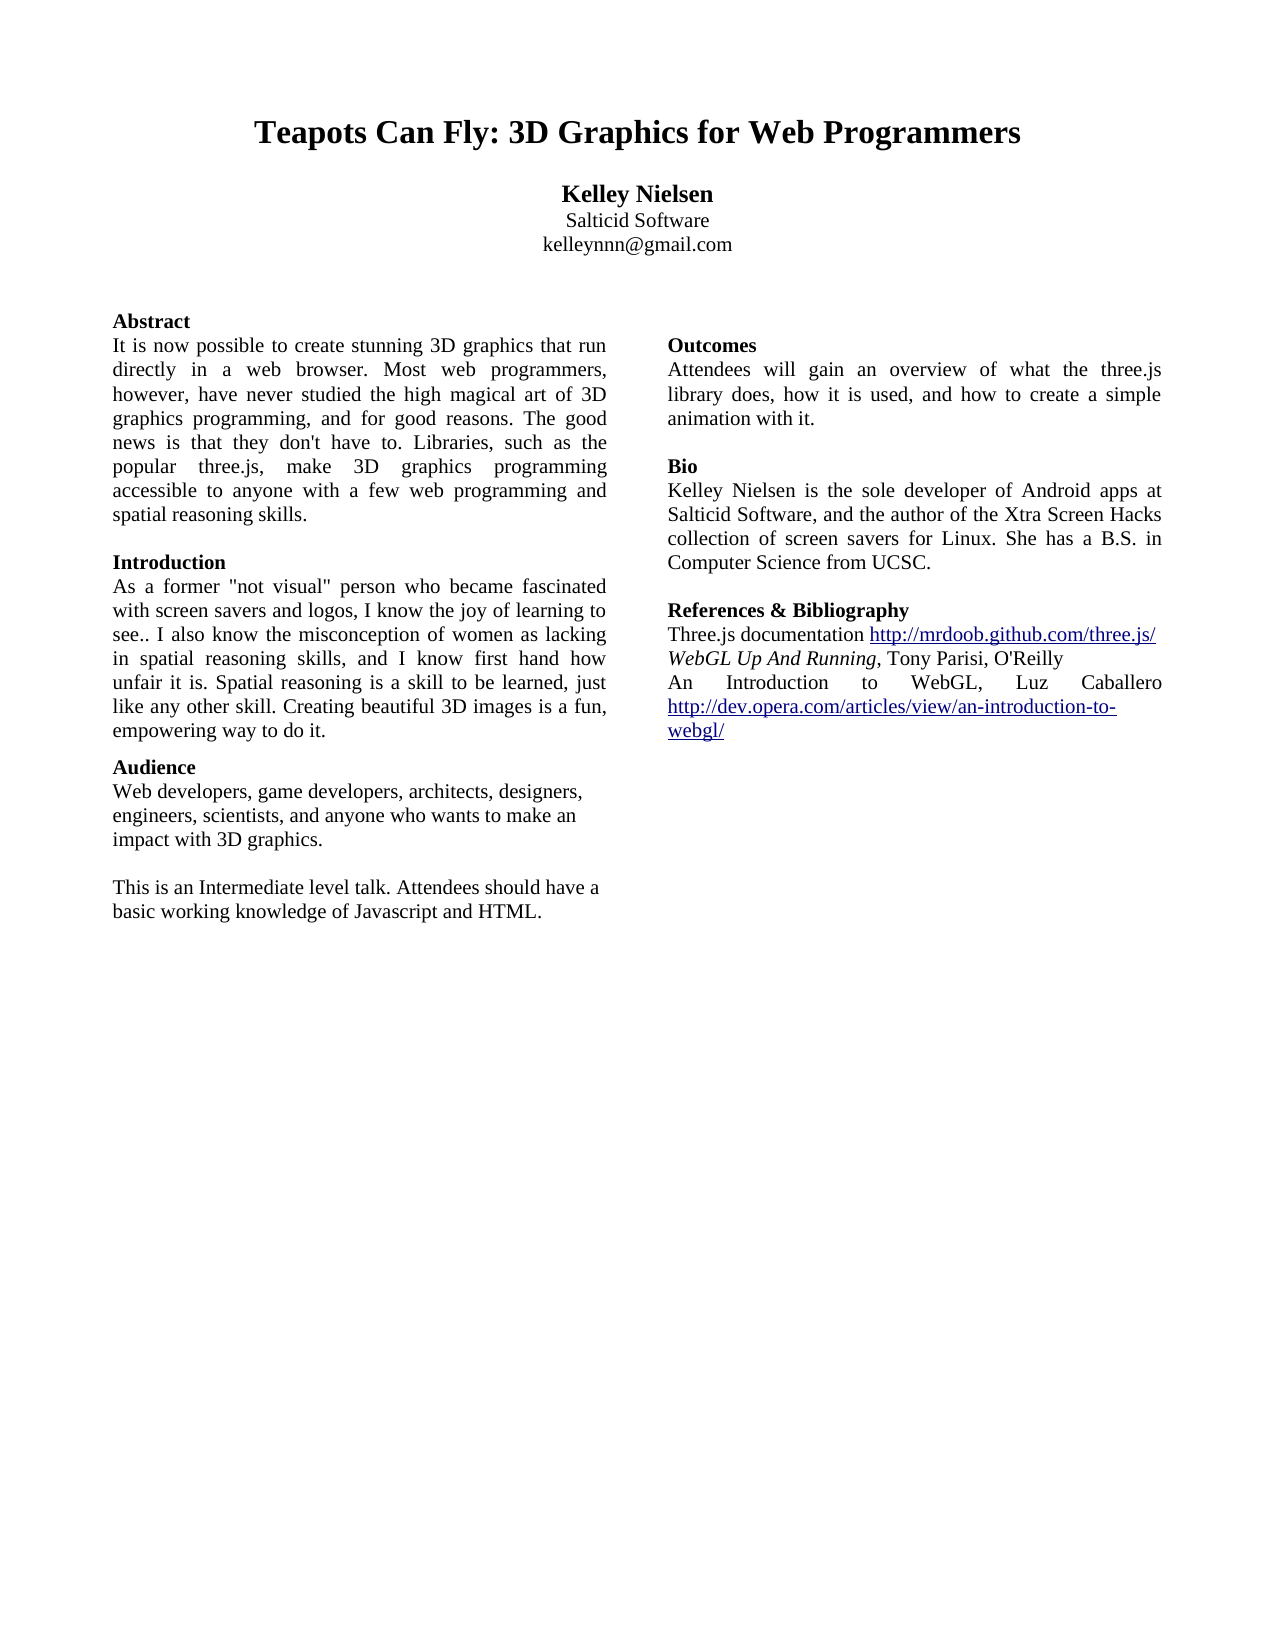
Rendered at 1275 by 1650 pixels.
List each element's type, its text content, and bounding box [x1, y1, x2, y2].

text Attendees will gain an overview of what the three.js library does, how it is used, and how to create a simple animation with it. [667, 357, 1162, 429]
subtitle References & Bibliography [667, 598, 1162, 622]
text This is an Intermediate level talk. Attendees should have a basic working knowledge of Javascript and HTML. [112, 875, 607, 923]
text An Introduction to WebGL, Luz Caballero http://dev.opera.com/articles/view/an-introduction-to-webgl/ [667, 670, 1162, 742]
text It is now possible to create stunning 3D graphics that run directly in a web browser. Most web programmers, however, have never studied the high magical art of 3D graphics programming, and for good reasons. The good news is that they don't have to. Libraries, such as the popular three.js, make 3D graphics programming accessible to anyone with a few web programming and spatial reasoning skills. [112, 333, 607, 526]
text Introduction [112, 550, 607, 574]
text Web developers, game developers, architects, designers, engineers, scientists, and anyone who wants to make an impact with 3D graphics. [112, 779, 607, 851]
text Three.js documentation http://mrdoob.github.com/three.js/ [667, 622, 1162, 646]
subtitle Abstract [112, 309, 607, 333]
text As a former "not visual" person who became fascinated with screen savers and logos, I know the joy of learning to see.. I also know the misconception of women as lacking in spatial reasoning skills, and I know first hand how unfair it is. Spatial reasoning is a skill to be learned, just like any other skill. Creating beautiful 3D images is a fun, empowering way to do it. [112, 574, 607, 742]
text Kelley Nielsen is the sole developer of Android apps at Salticid Software, and the author of the Xtra Screen Hacks collection of screen savers for Linux. She has a B.S. in Computer Science from UCSC. [667, 478, 1162, 574]
table_header Kelley Nielsen Salticid Software kelleynnn@gmail.com [471, 180, 803, 256]
text WebGL Up And Running, Tony Parisi, O'Reilly [667, 646, 1162, 670]
title Teapots Can Fly: 3D Graphics for Web Programmers [112, 112, 1162, 151]
text Outcomes [667, 333, 1162, 357]
text Bio [667, 454, 1162, 478]
subtitle Audience [112, 755, 607, 779]
